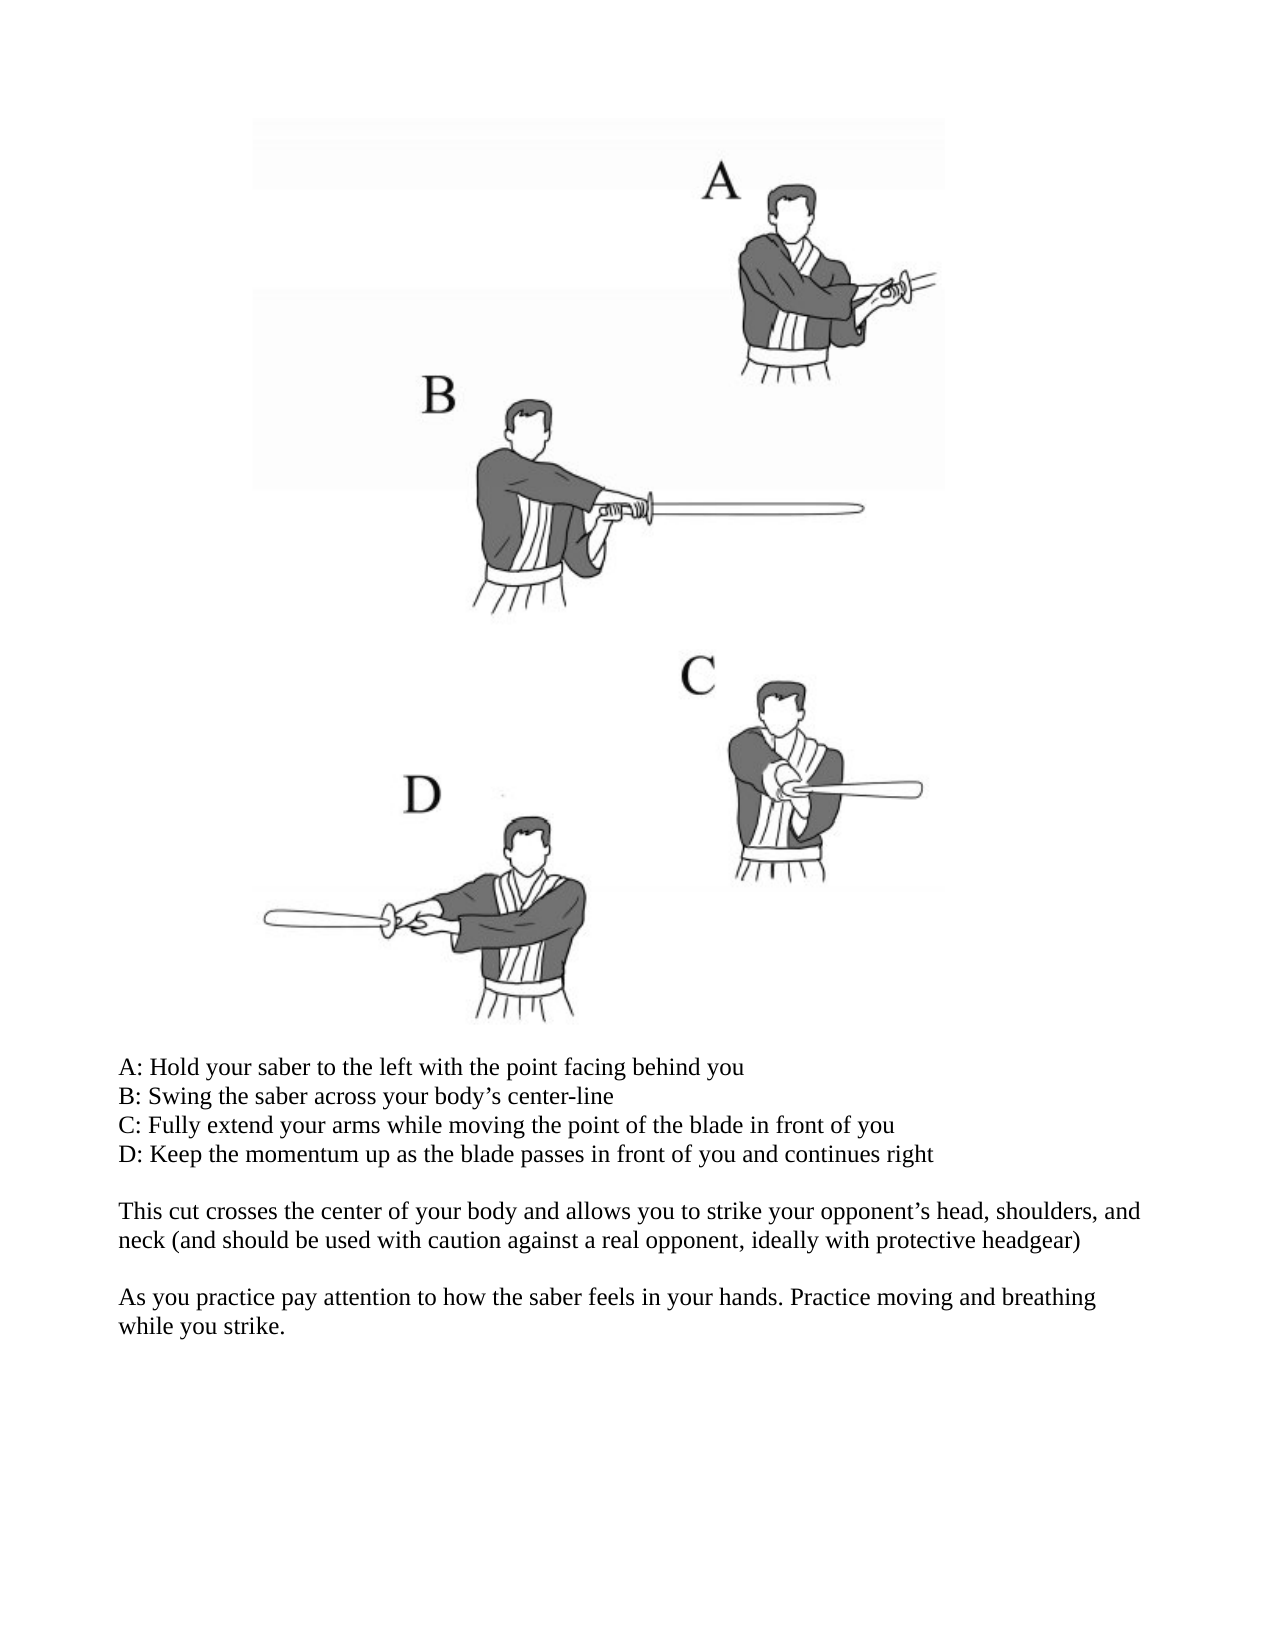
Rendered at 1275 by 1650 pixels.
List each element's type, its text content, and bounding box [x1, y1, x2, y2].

text As you practice pay attention to how the saber feels in your hands. Practice moving and breathing while you strike. [118, 1282, 1157, 1340]
picture [194, 118, 1081, 1053]
text This cut crosses the center of your body and allows you to strike your opponent’s head, shoulders, and neck (and should be used with caution against a real opponent, ideally with protective headgear) [118, 1196, 1157, 1254]
text A: Hold your saber to the left with the point facing behind you [118, 1016, 1157, 1081]
text B: Swing the saber across your body’s center-line [118, 1081, 1157, 1110]
text D: Keep the momentum up as the blade passes in front of you and continues right [118, 1139, 1157, 1167]
text C: Fully extend your arms while moving the point of the blade in front of you [118, 1110, 1157, 1139]
